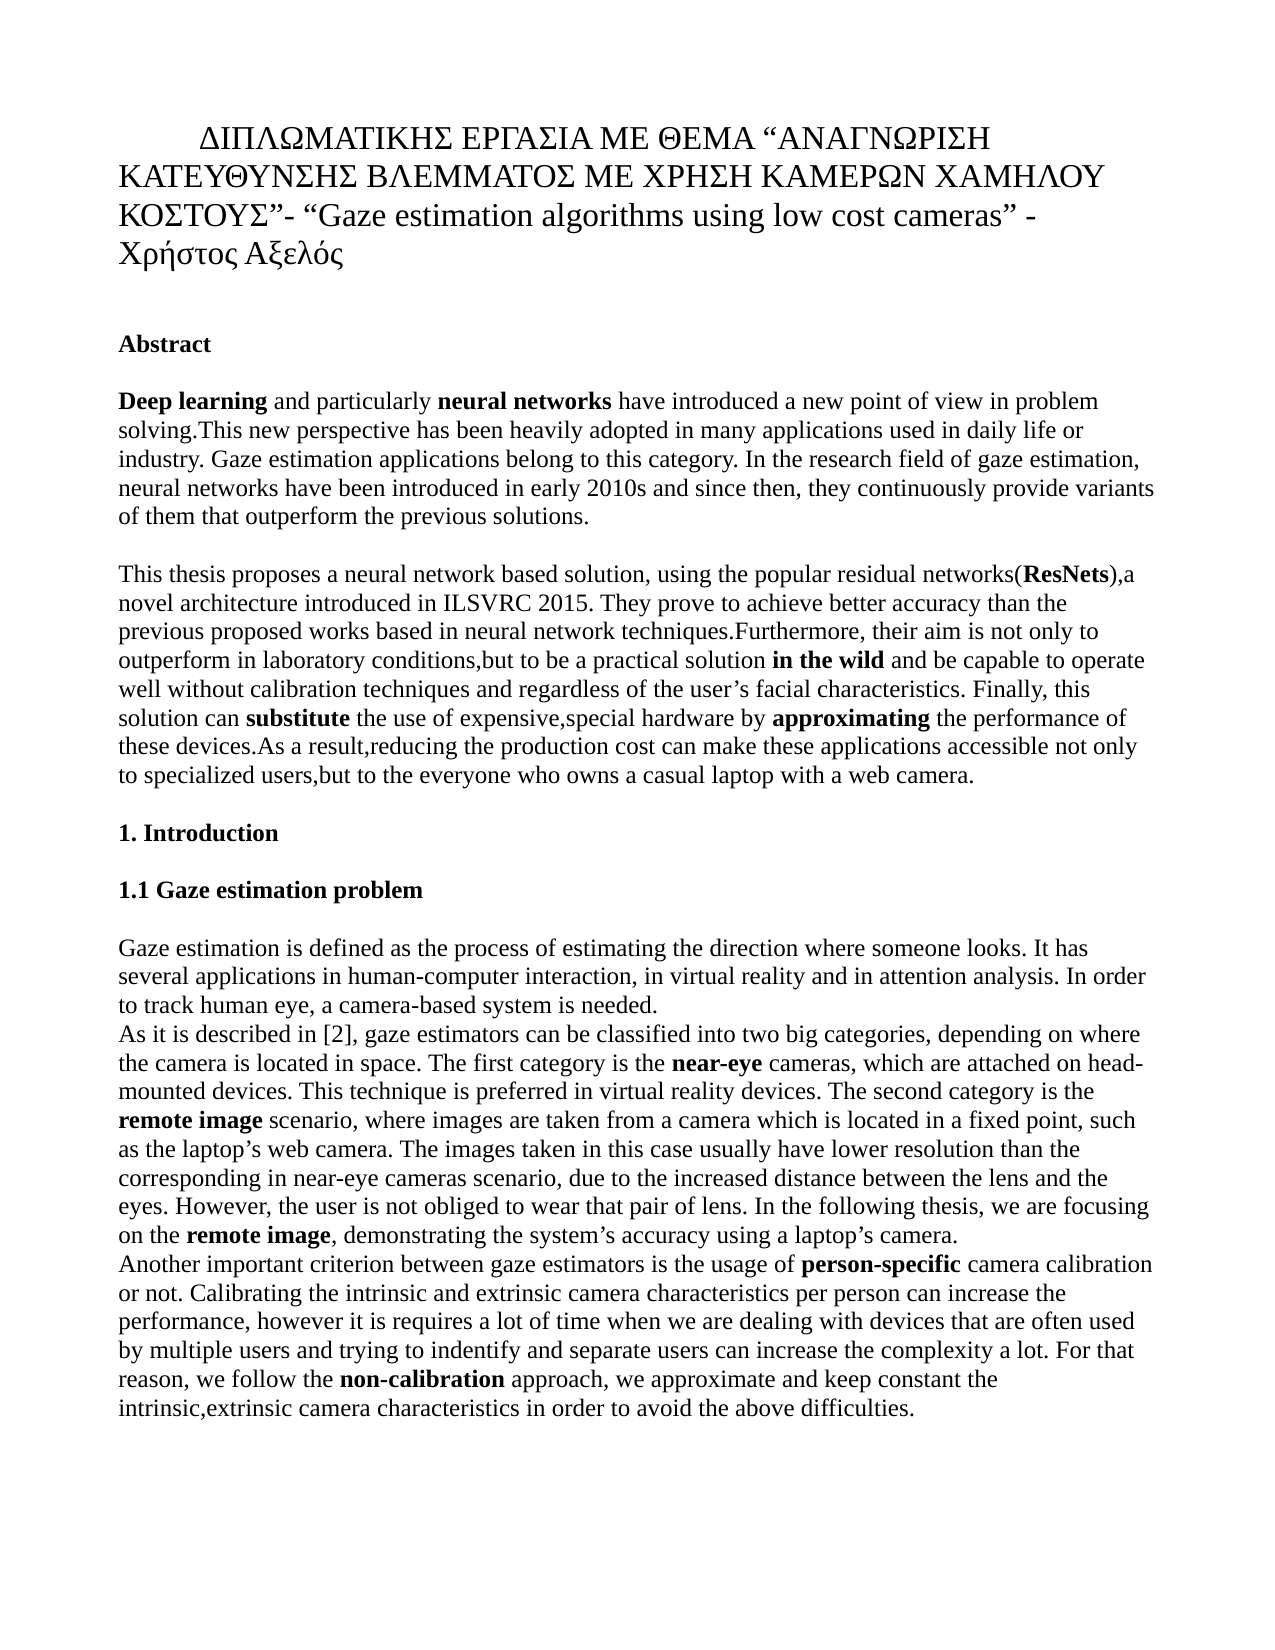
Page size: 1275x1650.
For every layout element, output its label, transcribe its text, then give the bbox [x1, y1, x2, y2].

text ΔΙΠΛΩΜΑΤΙΚΗΣ ΕΡΓΑΣΙΑ ΜΕ ΘΕΜΑ “ΑΝΑΓΝΩΡΙΣΗ ΚΑΤΕΥΘΥΝΣΗΣ ΒΛΕΜΜΑΤΟΣ ΜΕ ΧΡΗΣΗ ΚΑΜΕΡΩΝ ΧΑΜΗΛΟΥ ΚΟΣΤΟΥΣ”- “Gaze estimation algorithms using low cost cameras” - Χρήστος Αξελός [118, 118, 1157, 271]
text 1.1 Gaze estimation problem [118, 875, 1157, 904]
text 1. Introduction [118, 818, 1157, 846]
text Abstract [118, 329, 1157, 358]
text Deep learning and particularly neural networks have introduced a new point of view in problem solving.This new perspective has been heavily adopted in many applications used in daily life or industry. Gaze estimation applications belong to this category. In the research field of gaze estimation, neural networks have been introduced in early 2010s and since then, they continuously provide variants of them that outperform the previous solutions. [118, 386, 1157, 530]
text Another important criterion between gaze estimators is the usage of person-specific camera calibration or not. Calibrating the intrinsic and extrinsic camera characteristics per person can increase the performance, however it is requires a lot of time when we are dealing with devices that are often used by multiple users and trying to indentify and separate users can increase the complexity a lot. For that reason, we follow the non-calibration approach, we approximate and keep constant the intrinsic,extrinsic camera characteristics in order to avoid the above difficulties. [118, 1249, 1157, 1421]
text As it is described in [2], gaze estimators can be classified into two big categories, depending on where the camera is located in space. The first category is the near-eye cameras, which are attached on head-mounted devices. This technique is preferred in virtual reality devices. The second category is the remote image scenario, where images are taken from a camera which is located in a fixed point, such as the laptop’s web camera. The images taken in this case usually have lower resolution than the corresponding in near-eye cameras scenario, due to the increased distance between the lens and the eyes. However, the user is not obliged to wear that pair of lens. In the following thesis, we are focusing on the remote image, demonstrating the system’s accuracy using a laptop’s camera. [118, 1019, 1157, 1249]
text Gaze estimation is defined as the process of estimating the direction where someone looks. It has several applications in human-computer interaction, in virtual reality and in attention analysis. In order to track human eye, a camera-based system is needed. [118, 933, 1157, 1019]
text This thesis proposes a neural network based solution, using the popular residual networks(ResNets),a novel architecture introduced in ILSVRC 2015. They prove to achieve better accuracy than the previous proposed works based in neural network techniques.Furthermore, their aim is not only to outperform in laboratory conditions,but to be a practical solution in the wild and be capable to operate well without calibration techniques and regardless of the user’s facial characteristics. Finally, this solution can substitute the use of expensive,special hardware by approximating the performance of these devices.As a result,reducing the production cost can make these applications accessible not only to specialized users,but to the everyone who owns a casual laptop with a web camera. [118, 559, 1157, 789]
